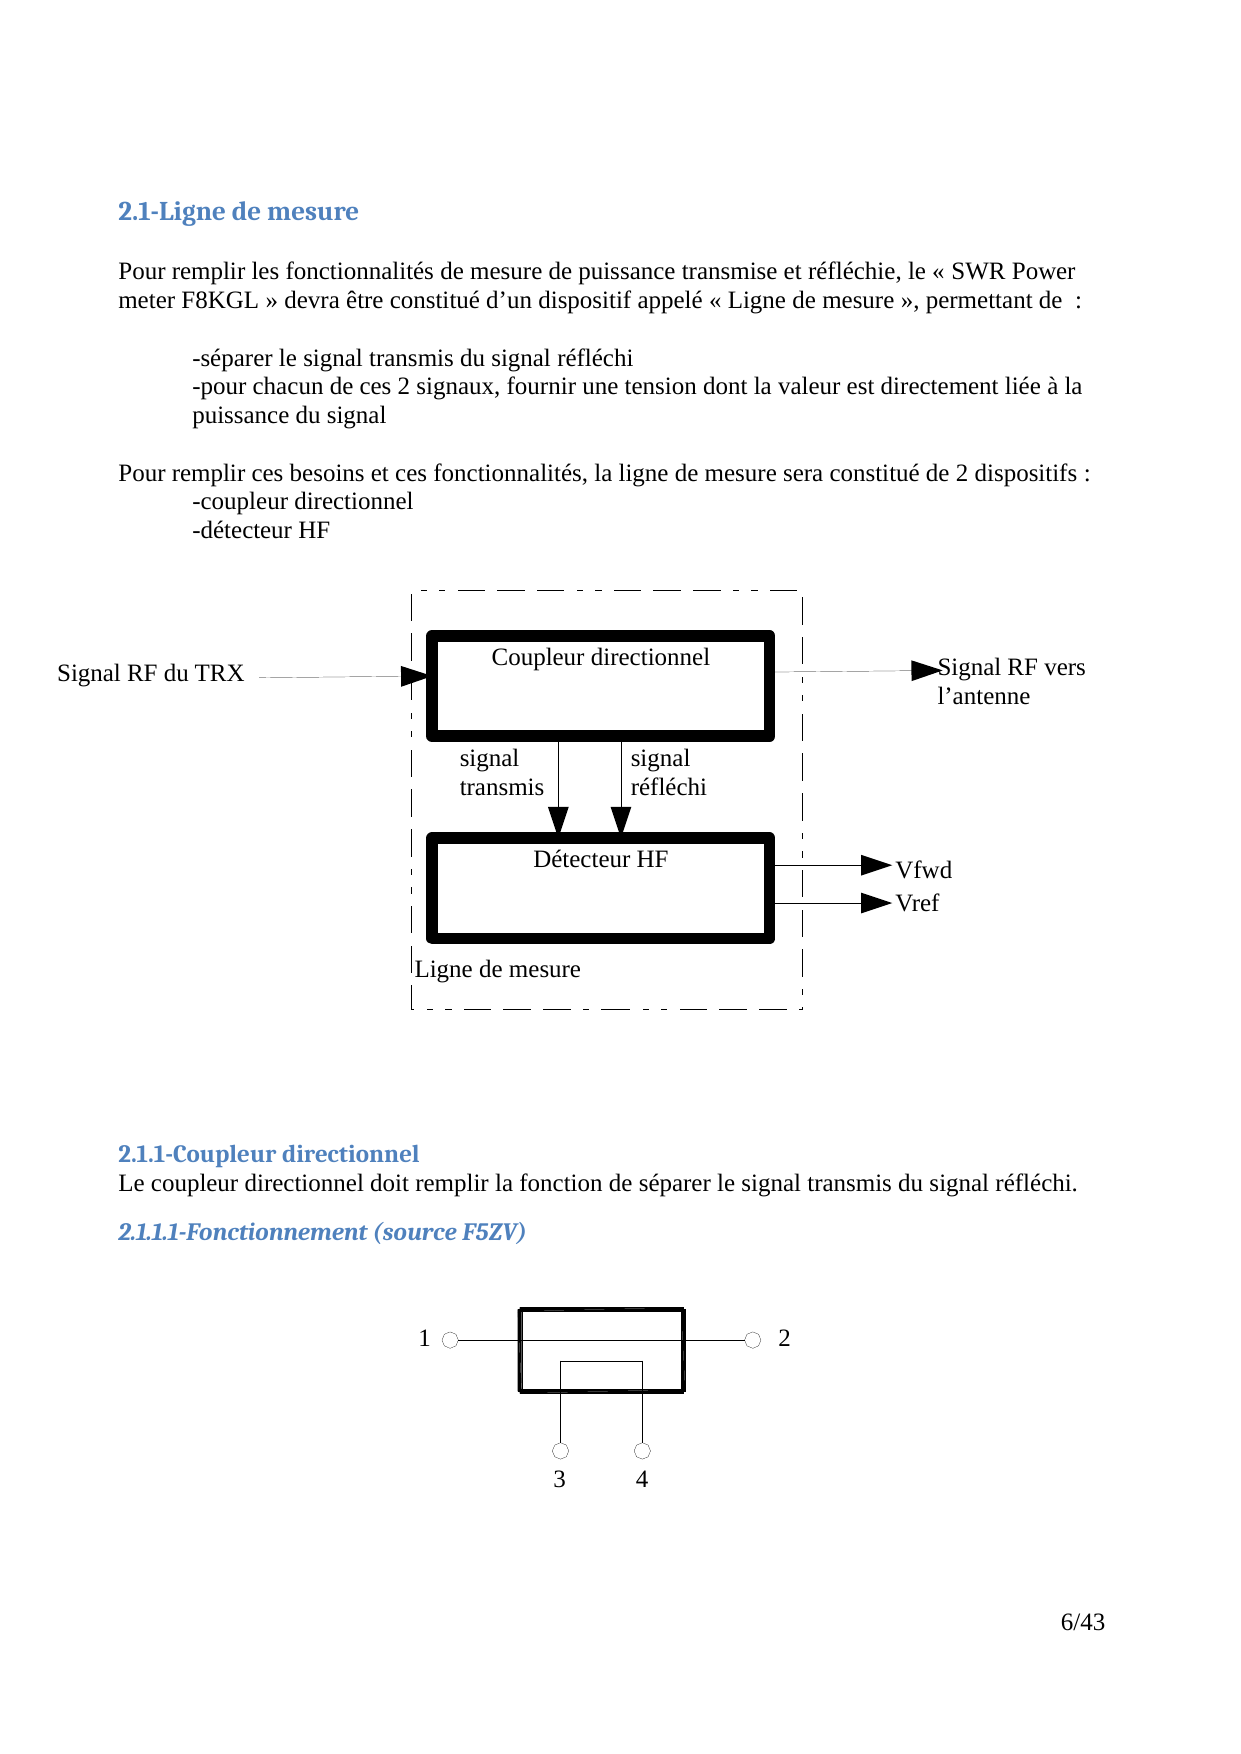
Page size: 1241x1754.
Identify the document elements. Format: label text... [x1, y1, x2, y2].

text Pour remplir les fonctionnalités de mesure de puissance transmise et réfléchie, le « SWR Power meter F8KGL » devra être constitué d’un dispositif appelé « Ligne de mesure », permettant de : [118, 256, 1122, 314]
text -séparer le signal transmis du signal réfléchi [118, 343, 1122, 371]
text -détecteur HF [118, 515, 1122, 544]
text Pour remplir ces besoins et ces fonctionnalités, la ligne de mesure sera constitué de 2 dispositifs : [118, 458, 1122, 486]
text -pour chacun de ces 2 signaux, fournir une tension dont la valeur est directement liée à la puissance du signal [118, 371, 1122, 429]
subtitle 2.1.1-Coupleur directionnel [118, 1140, 1122, 1168]
text -coupleur directionnel [118, 486, 1122, 515]
subtitle 2.1-Ligne de mesure [118, 196, 1122, 228]
text Le coupleur directionnel doit remplir la fonction de séparer le signal transmis du signal réfléchi. [118, 1168, 1122, 1197]
subtitle 2.1.1.1-Fonctionnement (source F5ZV) [118, 1218, 1122, 1247]
